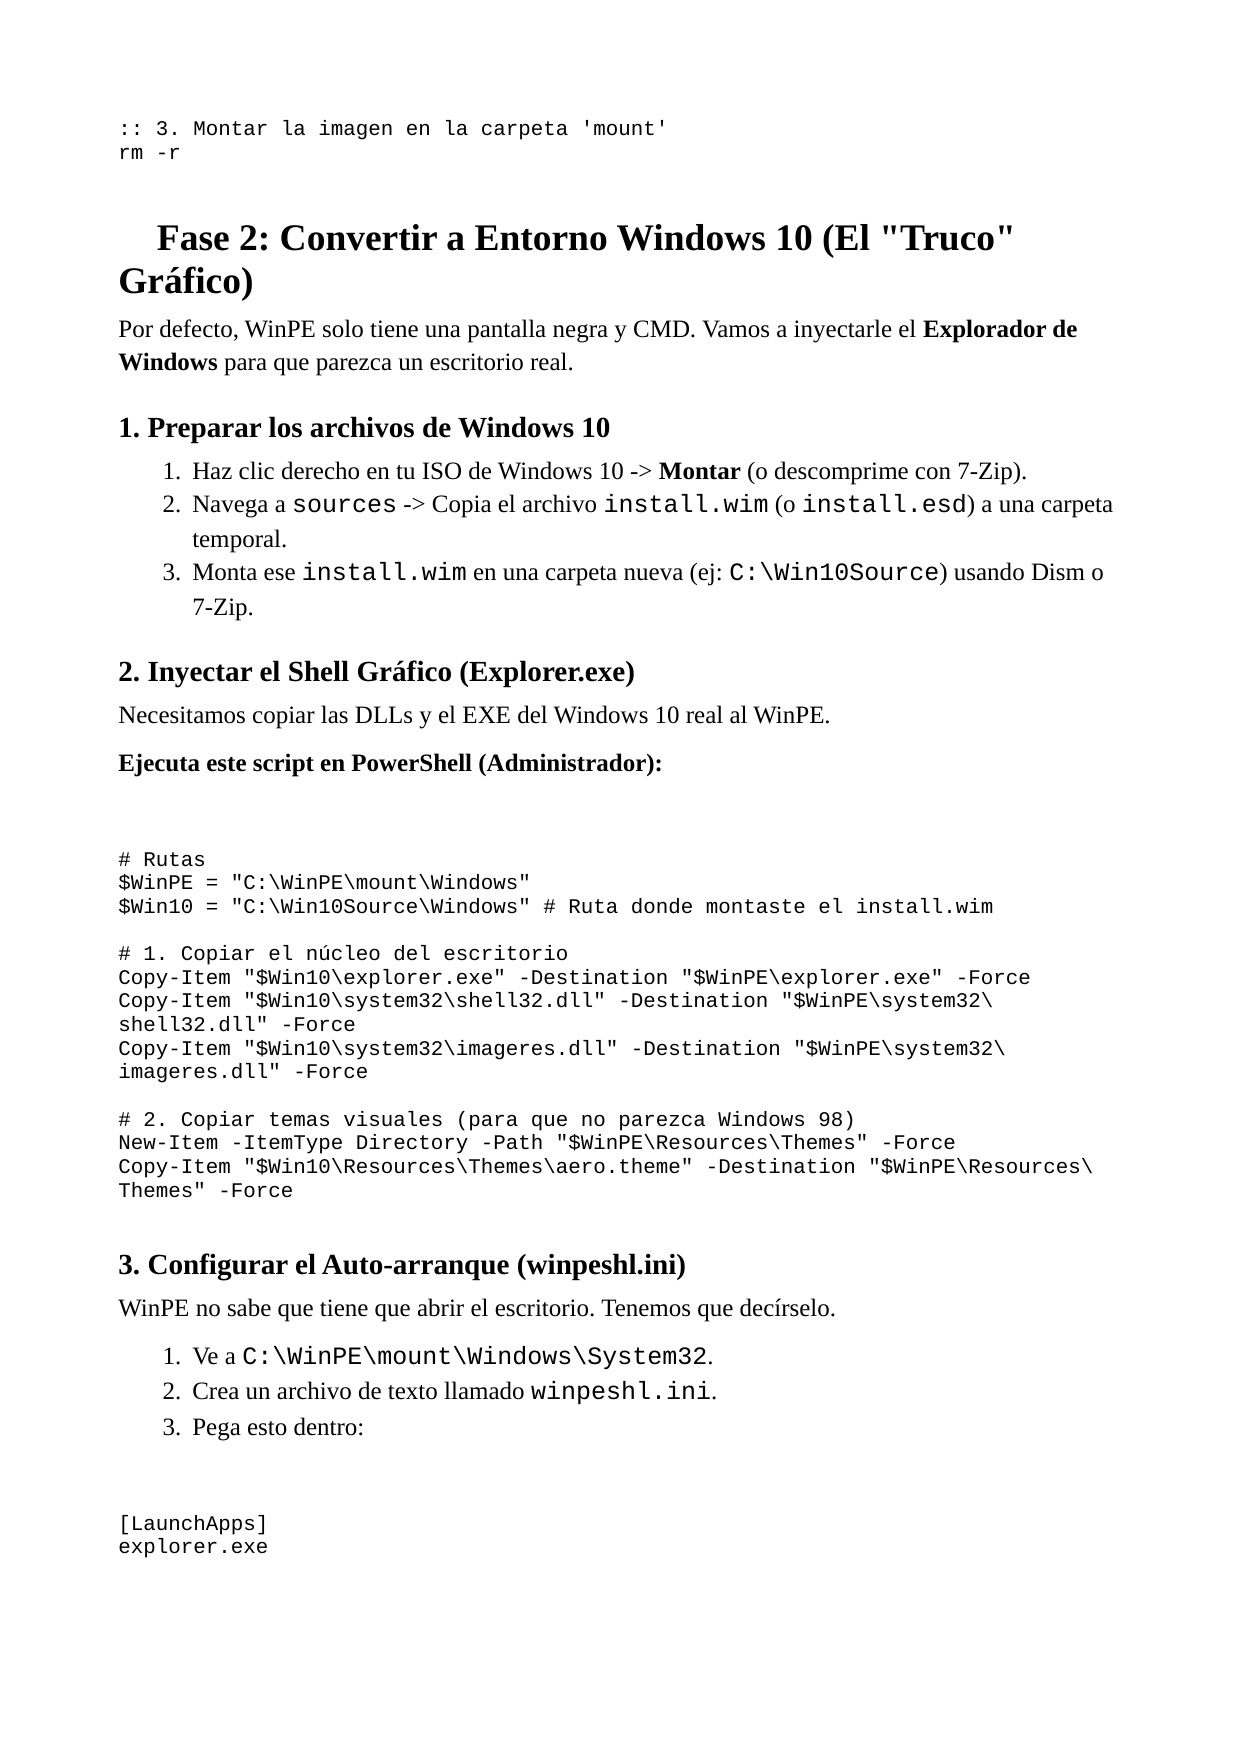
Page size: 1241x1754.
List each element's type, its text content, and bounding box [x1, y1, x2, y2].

subtitle 3. Configurar el Auto-arranque (winpeshl.ini) [118, 1247, 1122, 1281]
text $Win10 = "C:\Win10Source\Windows" # Ruta donde montaste el install.wim [118, 896, 1122, 919]
text :: 3. Montar la imagen en la carpeta 'mount' [118, 118, 1122, 142]
text Copy-Item "$Win10\Resources\Themes\aero.theme" -Destination "$WinPE\Resources\Themes" -Force [118, 1156, 1122, 1203]
text Copy-Item "$Win10\explorer.exe" -Destination "$WinPE\explorer.exe" -Force [118, 967, 1122, 990]
text Por defecto, WinPE solo tiene una pantalla negra y CMD. Vamos a inyectarle el Explorador de Windows para que parezca un escritorio real. [118, 314, 1122, 376]
subtitle 🔥 Fase 2: Convertir a Entorno Windows 10 (El "Truco" Gráfico) [118, 216, 1122, 302]
list Crea un archivo de texto llamado winpeshl.ini. [162, 1376, 1122, 1407]
list Monta ese install.wim en una carpeta nueva (ej: C:\Win10Source) usando Dism o 7-Zip. [162, 557, 1122, 621]
text # 1. Copiar el núcleo del escritorio [118, 943, 1122, 967]
text New-Item -ItemType Directory -Path "$WinPE\Resources\Themes" -Force [118, 1132, 1122, 1156]
text $WinPE = "C:\WinPE\mount\Windows" [118, 872, 1122, 896]
text [LaunchApps] [118, 1512, 1122, 1536]
list Haz clic derecho en tu ISO de Windows 10 -> Montar (o descomprime con 7-Zip). [162, 456, 1122, 484]
list Ve a C:\WinPE\mount\Windows\System32. [162, 1341, 1122, 1372]
text # Rutas [118, 848, 1122, 872]
text rm -r [118, 142, 1122, 165]
text Ejecuta este script en PowerShell (Administrador): [118, 748, 1122, 777]
subtitle 2. Inyectar el Shell Gráfico (Explorer.exe) [118, 654, 1122, 688]
text Copy-Item "$Win10\system32\imageres.dll" -Destination "$WinPE\system32\imageres.dll" -Force [118, 1038, 1122, 1085]
text Necesitamos copiar las DLLs y el EXE del Windows 10 real al WinPE. [118, 700, 1122, 729]
text WinPE no sabe que tiene que abrir el escritorio. Tenemos que decírselo. [118, 1293, 1122, 1322]
list Navega a sources -> Copia el archivo install.wim (o install.esd) a una carpeta temporal. [162, 489, 1122, 553]
text explorer.exe [118, 1536, 1122, 1560]
text Copy-Item "$Win10\system32\shell32.dll" -Destination "$WinPE\system32\shell32.dll" -Force [118, 990, 1122, 1038]
subtitle 1. Preparar los archivos de Windows 10 [118, 410, 1122, 443]
text # 2. Copiar temas visuales (para que no parezca Windows 98) [118, 1109, 1122, 1132]
list Pega esto dentro: [162, 1412, 1122, 1441]
